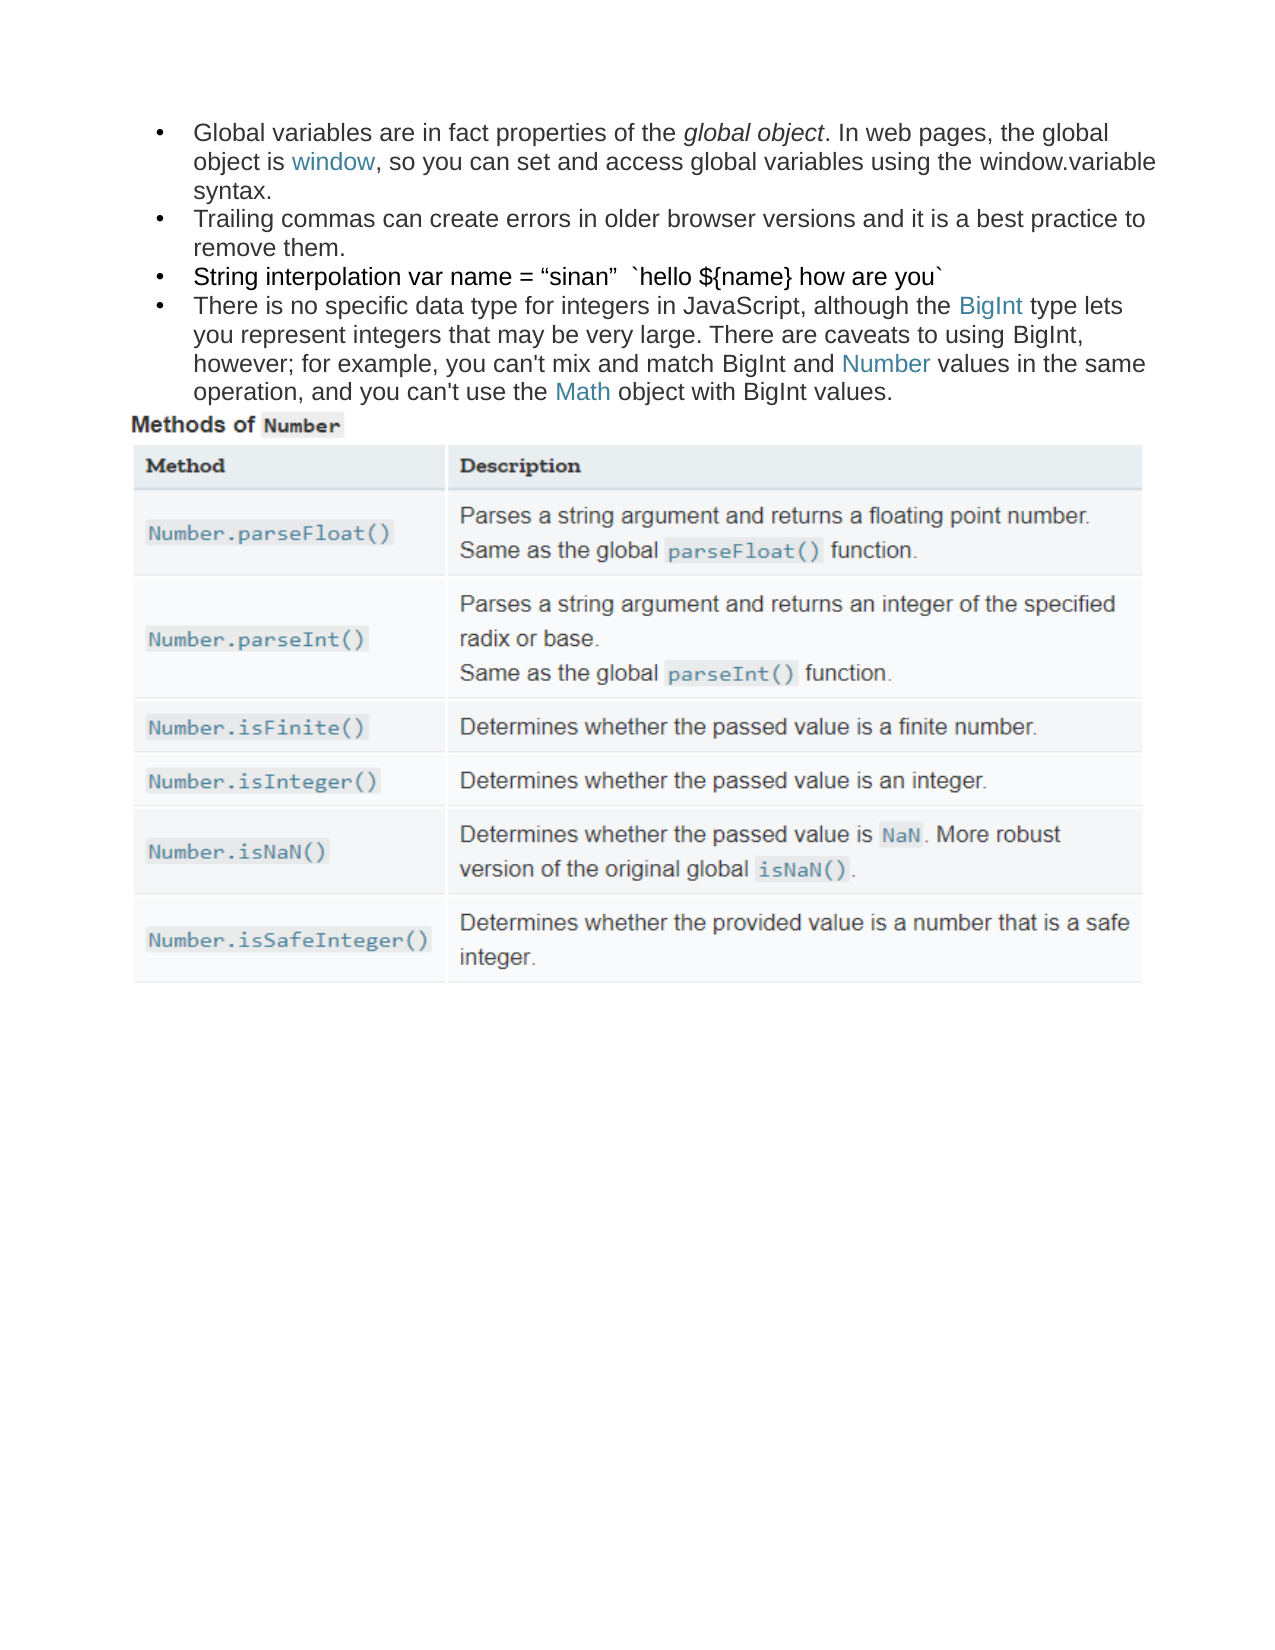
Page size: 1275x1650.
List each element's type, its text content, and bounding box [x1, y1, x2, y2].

list String interpolation var name = “sinan” `hello ${name} how are you` [156, 262, 1157, 291]
list There is no specific data type for integers in JavaScript, although the BigInt type lets you represent integers that may be very large. There are caveats to using BigInt, however; for example, you can't mix and match BigInt and Number values in the same operation, and you can't use the Math object with BigInt values. [156, 291, 1157, 406]
list Trailing commas can create errors in older browser versions and it is a best practice to remove them. [156, 204, 1157, 262]
picture [118, 406, 1157, 994]
list Global variables are in fact properties of the global object. In web pages, the global object is window, so you can set and access global variables using the window.variable syntax. [156, 118, 1157, 204]
